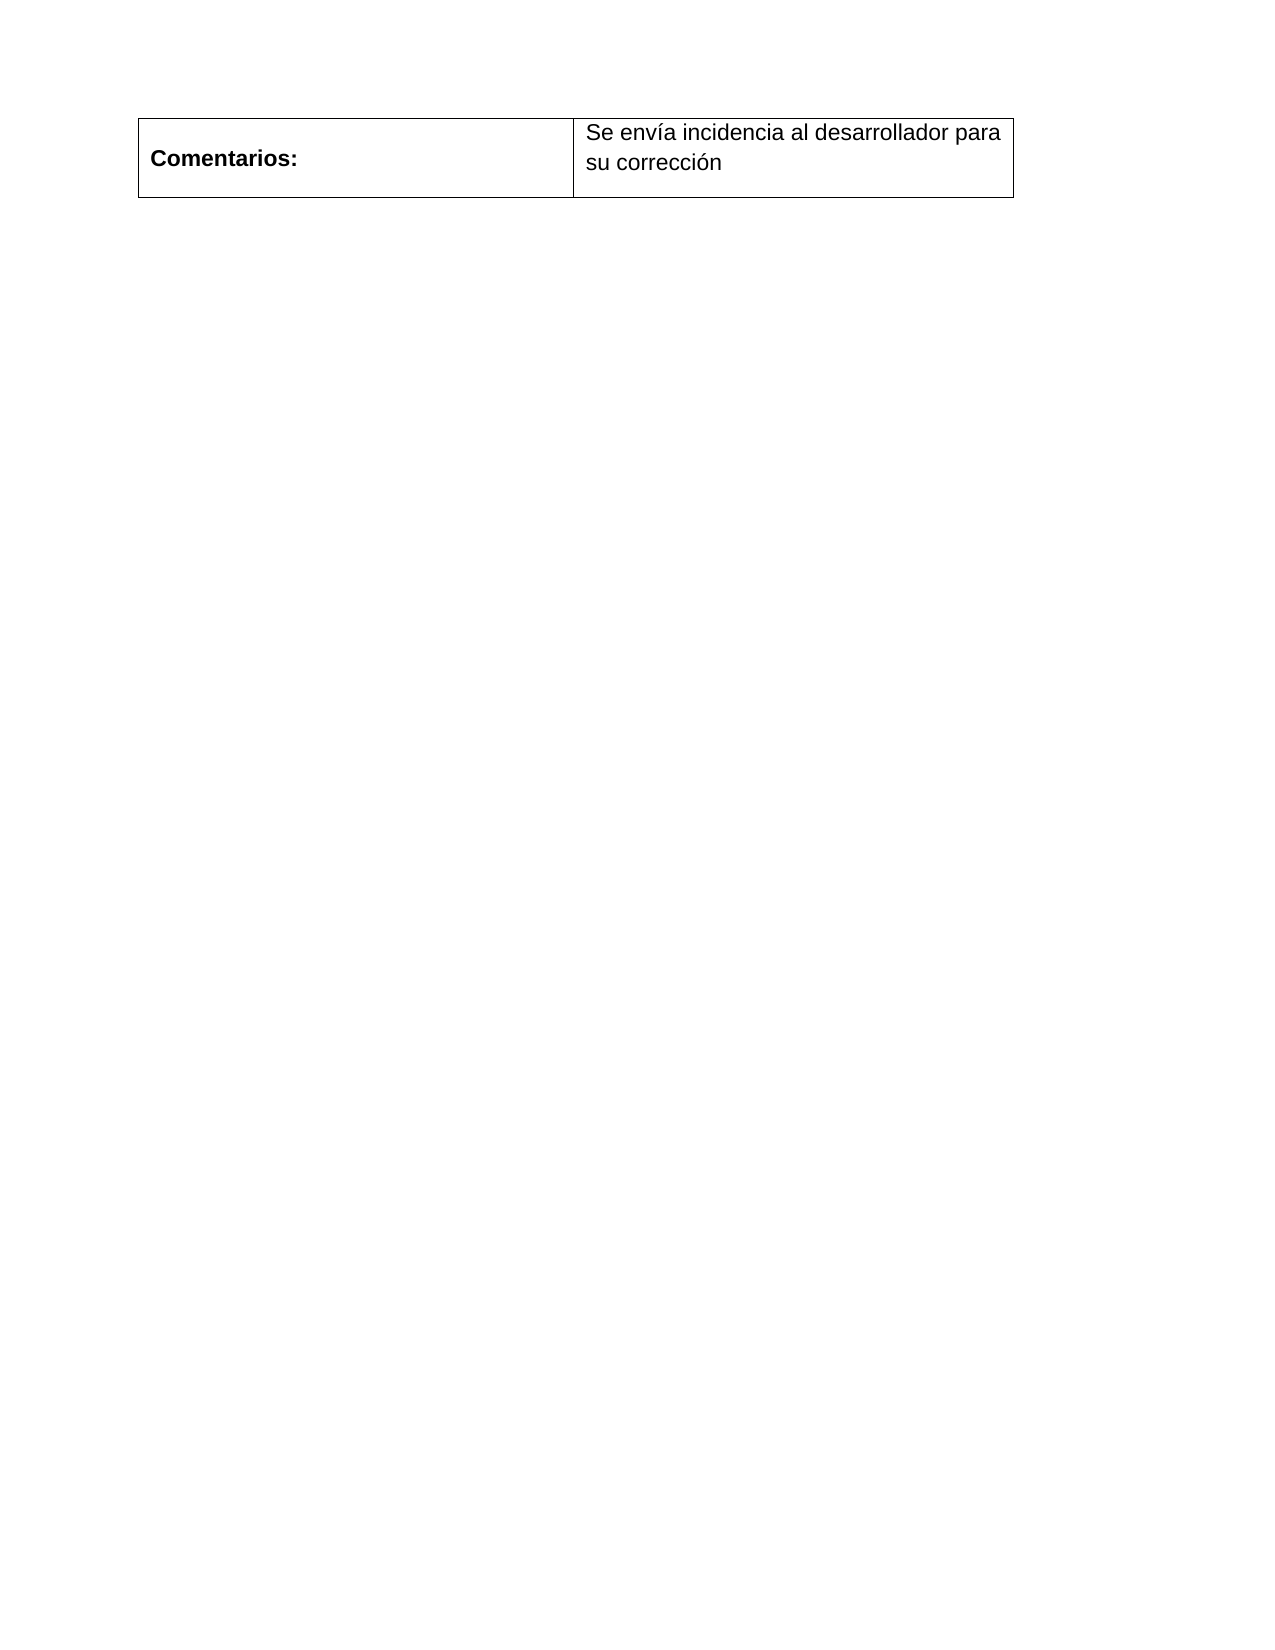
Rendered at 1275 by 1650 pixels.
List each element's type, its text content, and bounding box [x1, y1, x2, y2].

table_cell Se envía incidencia al desarrollador para su corrección [574, 119, 1013, 197]
table_cell Comentarios: [139, 119, 573, 197]
